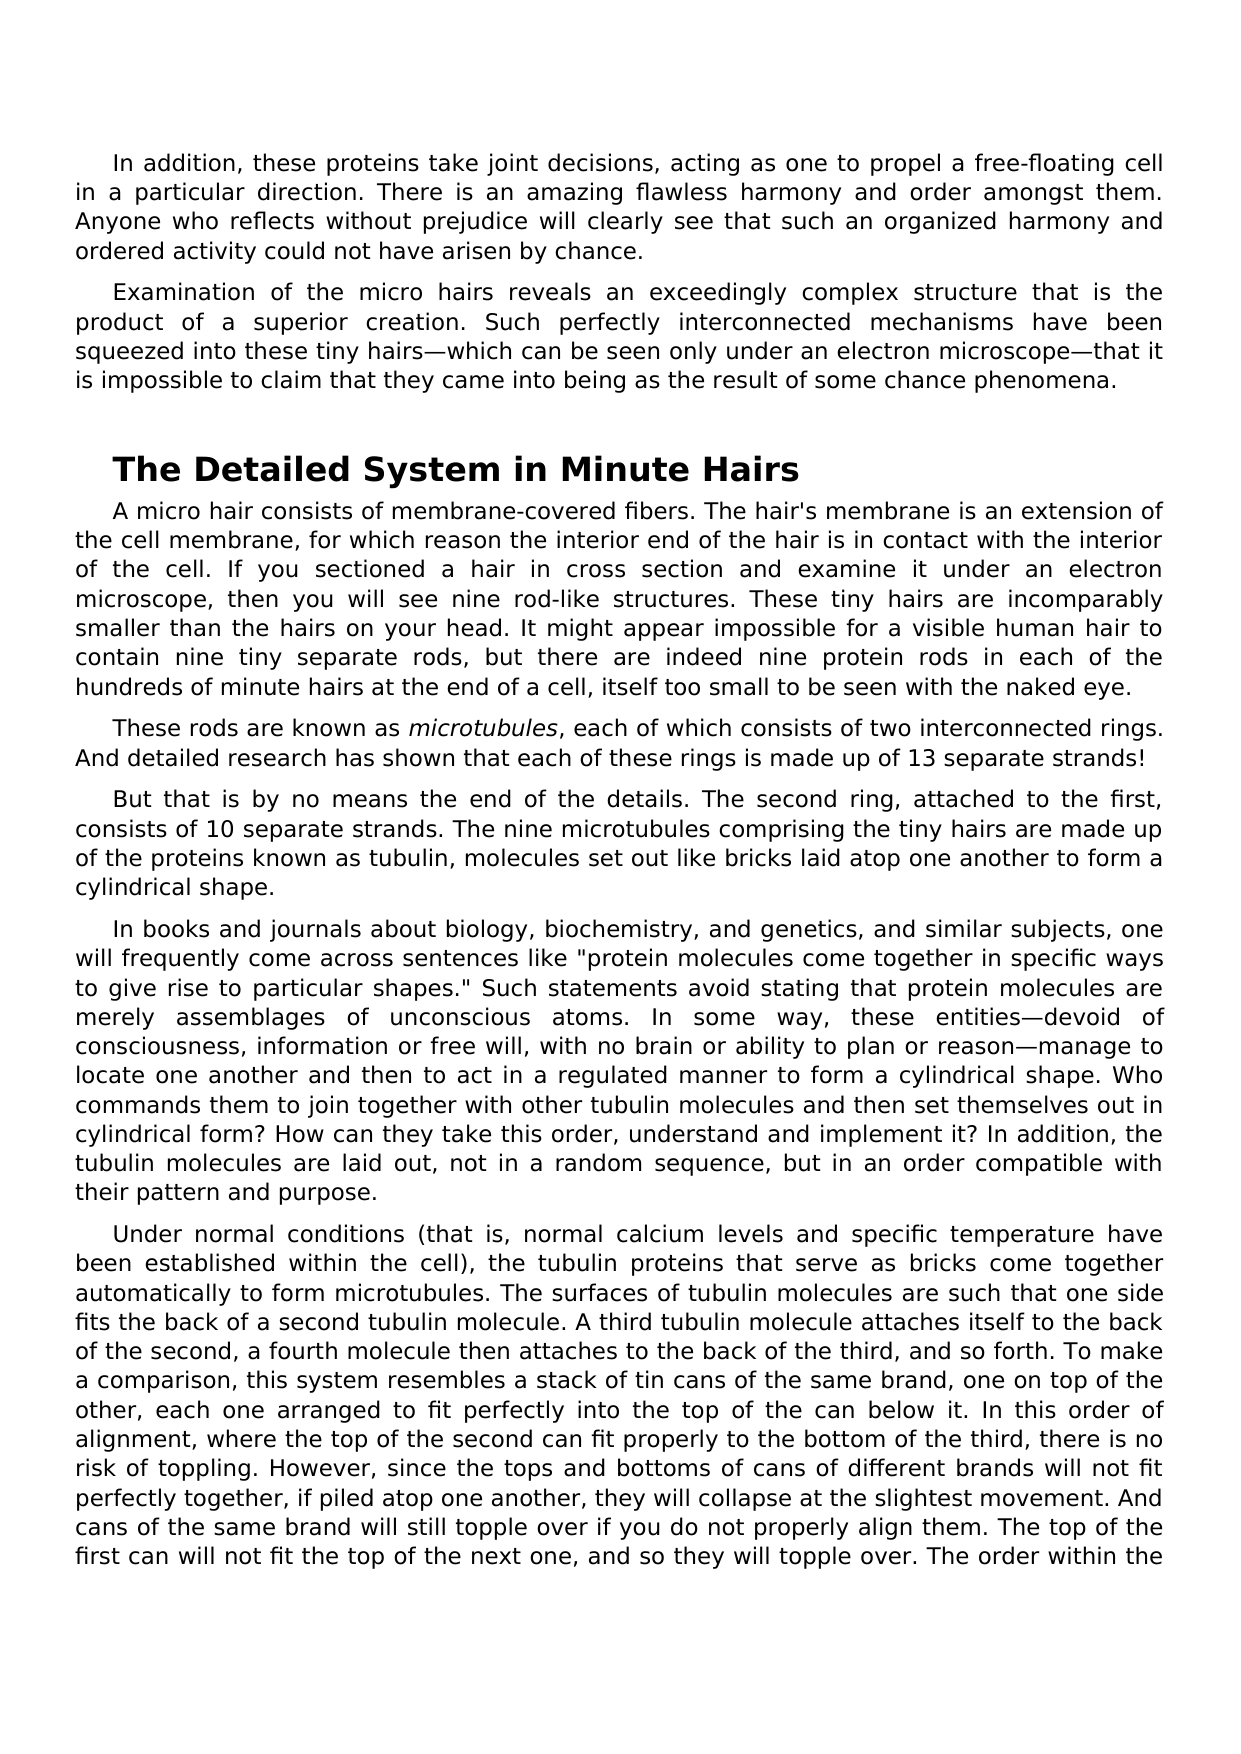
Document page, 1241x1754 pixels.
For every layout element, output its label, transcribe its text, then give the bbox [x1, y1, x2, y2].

subtitle The Detailed System in Minute Hairs [112, 451, 1165, 490]
text A micro hair consists of membrane-covered fibers. The hair's membrane is an extension of the cell membrane, for which reason the interior end of the hair is in contact with the interior of the cell. If you sectioned a hair in cross section and examine it under an electron microscope, then you will see nine rod-like structures. These tiny hairs are incomparably smaller than the hairs on your head. It might appear impossible for a visible human hair to contain nine tiny separate rods, but there are indeed nine protein rods in each of the hundreds of minute hairs at the end of a cell, itself too small to be seen with the naked eye. [75, 498, 1165, 700]
text Under normal conditions (that is, normal calcium levels and specific temperature have been established within the cell), the tubulin proteins that serve as bricks come together automatically to form microtubules. The surfaces of tubulin molecules are such that one side fits the back of a second tubulin molecule. A third tubulin molecule attaches itself to the back of the second, a fourth molecule then attaches to the back of the third, and so forth. To make a comparison, this system resembles a stack of tin cans of the same brand, one on top of the other, each one arranged to fit perfectly into the top of the can below it. In this order of alignment, where the top of the second can fit properly to the bottom of the third, there is no risk of toppling. However, since the tops and bottoms of cans of different brands will not fit perfectly together, if piled atop one another, they will collapse at the slightest movement. And cans of the same brand will still topple over if you do not properly align them. The top of the first can will not fit the top of the next one, and so they will topple over. The order within the [75, 1221, 1165, 1570]
text In addition, these proteins take joint decisions, acting as one to propel a free-floating cell in a particular direction. There is an amazing flawless harmony and order amongst them. Anyone who reflects without prejudice will clearly see that such an organized harmony and ordered activity could not have arisen by chance. [75, 150, 1165, 264]
text In books and journals about biology, biochemistry, and genetics, and similar subjects, one will frequently come across sentences like "protein molecules come together in specific ways to give rise to particular shapes." Such statements avoid stating that protein molecules are merely assemblages of unconscious atoms. In some way, these entities—devoid of consciousness, information or free will, with no brain or ability to plan or reason—manage to locate one another and then to act in a regulated manner to form a cylindrical shape. Who commands them to join together with other tubulin molecules and then set themselves out in cylindrical form? How can they take this order, understand and implement it? In addition, the tubulin molecules are laid out, not in a random sequence, but in an order compatible with their pattern and purpose. [75, 916, 1165, 1206]
text These rods are known as microtubules, each of which consists of two interconnected rings. And detailed research has shown that each of these rings is made up of 13 separate strands! [75, 716, 1165, 771]
text Examination of the micro hairs reveals an exceedingly complex structure that is the product of a superior creation. Such perfectly interconnected mechanisms have been squeezed into these tiny hairs—which can be seen only under an electron microscope—that it is impossible to claim that they came into being as the result of some chance phenomena. [75, 279, 1165, 394]
text But that is by no means the end of the details. The second ring, attached to the first, consists of 10 separate strands. The nine microtubules comprising the tiny hairs are made up of the proteins known as tubulin, molecules set out like bricks laid atop one another to form a cylindrical shape. [75, 787, 1165, 901]
